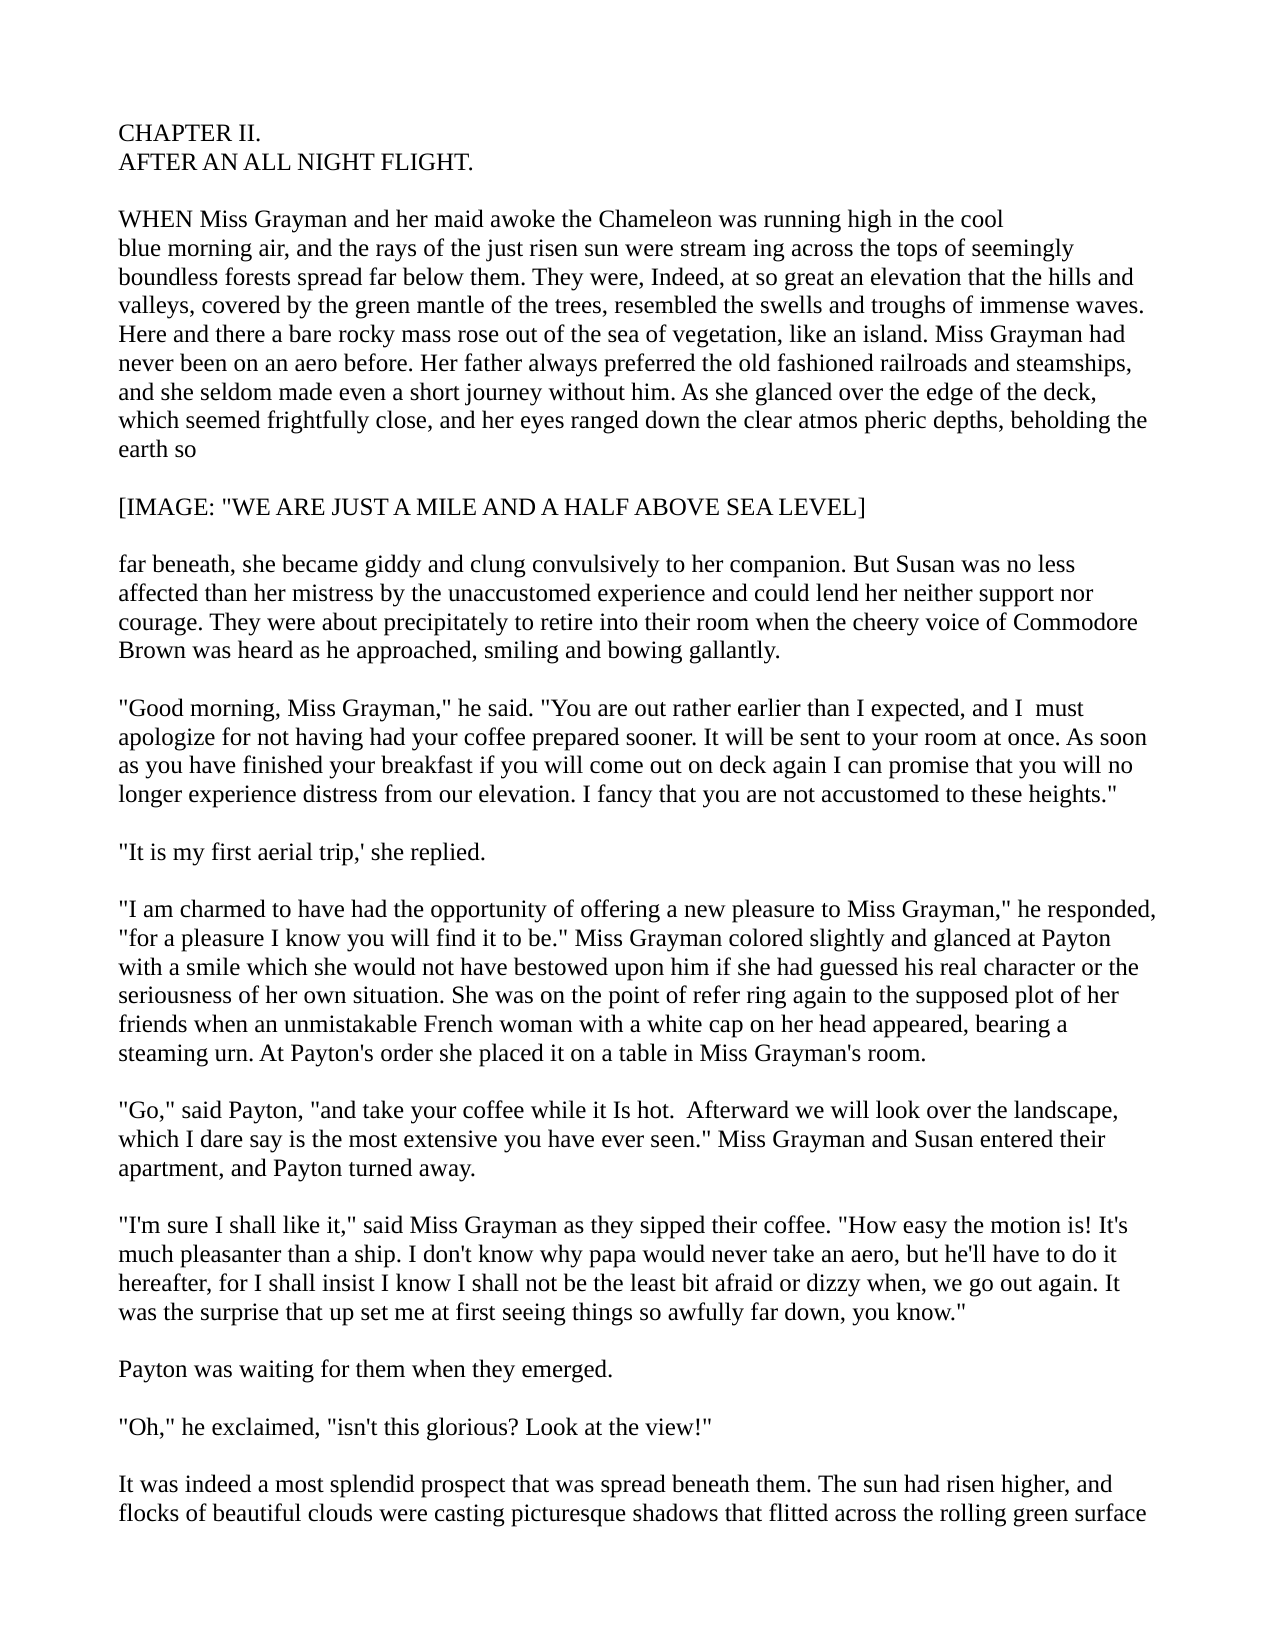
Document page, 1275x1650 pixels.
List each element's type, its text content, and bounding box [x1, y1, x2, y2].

text WHEN Miss Grayman and her maid awoke the Chameleon was running high in the cool [118, 204, 1157, 233]
text far beneath, she became giddy and clung convulsively to her companion. But Susan was no less affected than her mistress by the unaccustomed experience and could lend her neither support nor courage. They were about precipitately to retire into their room when the cheery voice of Commodore Brown was heard as he approached, smiling and bowing gallantly. [118, 549, 1157, 664]
text CHAPTER II. [118, 118, 1157, 147]
text [IMAGE: "WE ARE JUST A MILE AND A HALF ABOVE SEA LEVEL] [118, 492, 1157, 521]
text "I'm sure I shall like it," said Miss Grayman as they sipped their coffee. "How easy the motion is! It's much pleasanter than a ship. I don't know why papa would never take an aero, but he'll have to do it hereafter, for I shall insist I know I shall not be the least bit afraid or dizzy when, we go out again. It was the surprise that up set me at first seeing things so awfully far down, you know." [118, 1211, 1157, 1326]
text Payton was waiting for them when they emerged. [118, 1354, 1157, 1383]
text "Go," said Payton, "and take your coffee while it Is hot. Afterward we will look over the landscape, which I dare say is the most extensive you have ever seen." Miss Grayman and Susan entered their apartment, and Payton turned away. [118, 1096, 1157, 1182]
text It was indeed a most splendid prospect that was spread beneath them. The sun had risen higher, and flocks of beautiful clouds were casting picturesque shadows that flitted across the rolling green surface [118, 1469, 1157, 1527]
text AFTER AN ALL NIGHT FLIGHT. [118, 147, 1157, 176]
text "It is my first aerial trip,' she replied. [118, 837, 1157, 866]
text "I am charmed to have had the opportunity of offering a new pleasure to Miss Grayman," he responded, "for a pleasure I know you will find it to be." Miss Grayman colored slightly and glanced at Payton with a smile which she would not have bestowed upon him if she had guessed his real character or the seriousness of her own situation. She was on the point of refer ring again to the supposed plot of her friends when an unmistakable French woman with a white cap on her head appeared, bearing a steaming urn. At Payton's order she placed it on a table in Miss Grayman's room. [118, 894, 1157, 1067]
text "Oh," he exclaimed, "isn't this glorious? Look at the view!" [118, 1412, 1157, 1441]
text "Good morning, Miss Grayman," he said. "You are out rather earlier than I expected, and I must apologize for not having had your coffee prepared sooner. It will be sent to your room at once. As soon as you have finished your breakfast if you will come out on deck again I can promise that you will no longer experience distress from our elevation. I fancy that you are not accustomed to these heights." [118, 693, 1157, 808]
text blue morning air, and the rays of the just risen sun were stream ing across the tops of seemingly boundless forests spread far below them. They were, Indeed, at so great an elevation that the hills and valleys, covered by the green mantle of the trees, resembled the swells and troughs of immense waves. Here and there a bare rocky mass rose out of the sea of vegetation, like an island. Miss Grayman had never been on an aero before. Her father always preferred the old fashioned railroads and steamships, and she seldom made even a short journey without him. As she glanced over the edge of the deck, which seemed frightfully close, and her eyes ranged down the clear atmos pheric depths, beholding the earth so [118, 233, 1157, 463]
